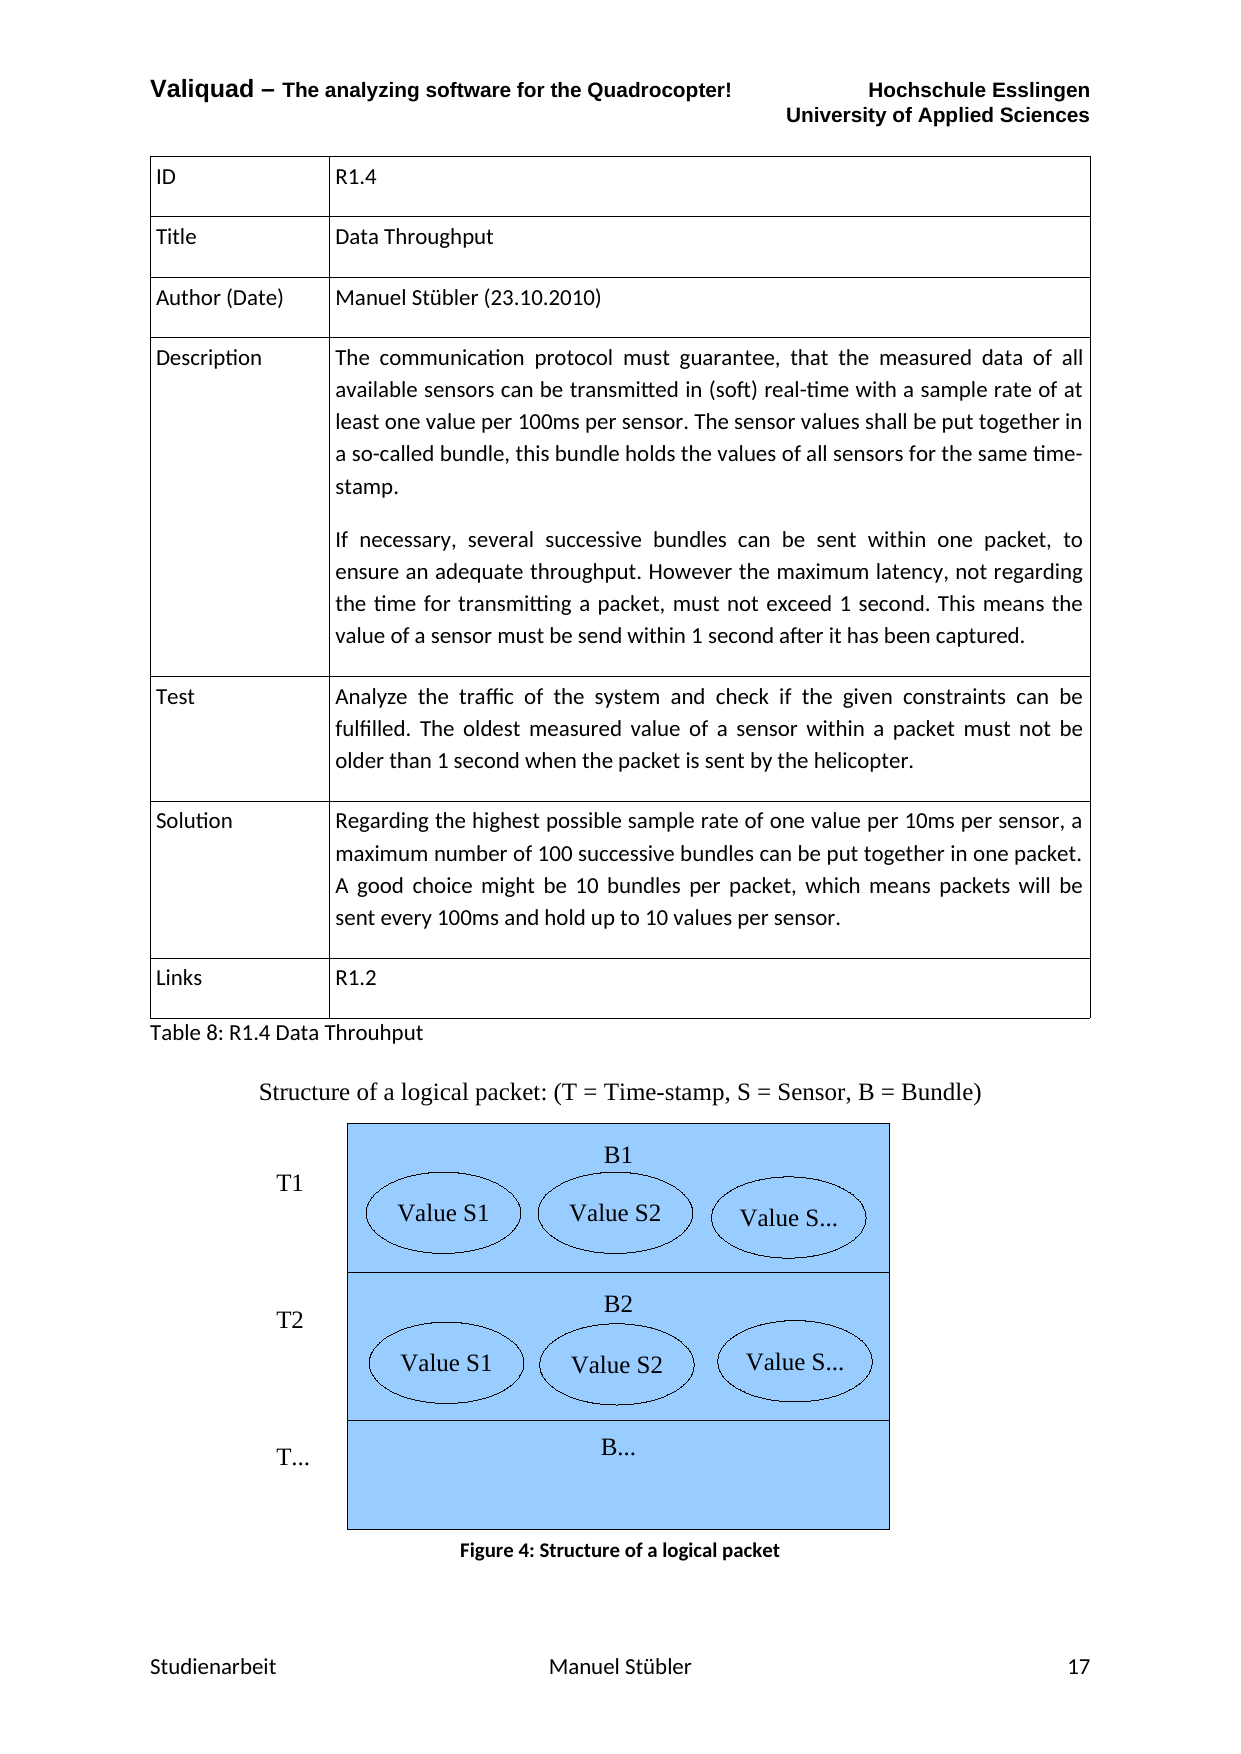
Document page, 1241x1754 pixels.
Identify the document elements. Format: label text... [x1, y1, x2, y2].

text T2 [202, 1305, 347, 1334]
table_cell Author (Date) [151, 278, 329, 337]
table_header ID [151, 157, 329, 216]
text [890, 1442, 1038, 1470]
table_cell Analyze the traffic of the system and check if the given constraints can be fulfilled. The oldest measured value of a sensor within a packet must not be older than 1 second when the packet is sent by the helicopter. [330, 677, 1090, 801]
table_cell Manuel Stübler (23.10.2010) [330, 278, 1090, 337]
table_cell Links [151, 959, 329, 1018]
text [890, 1305, 1038, 1334]
text Structure of a logical packet: (T = Time-stamp, S = Sensor, B = Bundle) [202, 1077, 1038, 1106]
table_header R1.4 [330, 157, 1090, 216]
text Figure 4: Structure of a logical packet [202, 1537, 1038, 1563]
table_cell Test [151, 677, 329, 801]
text T1 [202, 1168, 347, 1197]
table_cell Data Throughput [330, 217, 1090, 277]
text [890, 1168, 1038, 1197]
table_cell The communication protocol must guarantee, that the measured data of all available sensors can be transmitted in (soft) real-time with a sample rate of at least one value per 100ms per sensor. The sensor values shall be put together in a so-called bundle, this bundle holds the values of all sensors for the same time-stamp. If necessary, several successive bundles can be sent within one packet, to ensure an adequate throughput. However the maximum latency, not regarding the time for transmitting a packet, must not exceed 1 second. This means the value of a sensor must be send within 1 second after it has been captured. [330, 338, 1090, 676]
table_cell R1.2 [330, 959, 1090, 1018]
text T... [202, 1442, 347, 1470]
text Table 8: R1.4 Data Throuhput [150, 1019, 1090, 1046]
table_cell Title [151, 217, 329, 277]
table_cell Description [151, 338, 329, 676]
table_cell Solution [151, 802, 329, 958]
table_cell Regarding the highest possible sample rate of one value per 10ms per sensor, a maximum number of 100 successive bundles can be put together in one packet. A good choice might be 10 bundles per packet, which means packets will be sent every 100ms and hold up to 10 values per sensor. [330, 802, 1090, 958]
